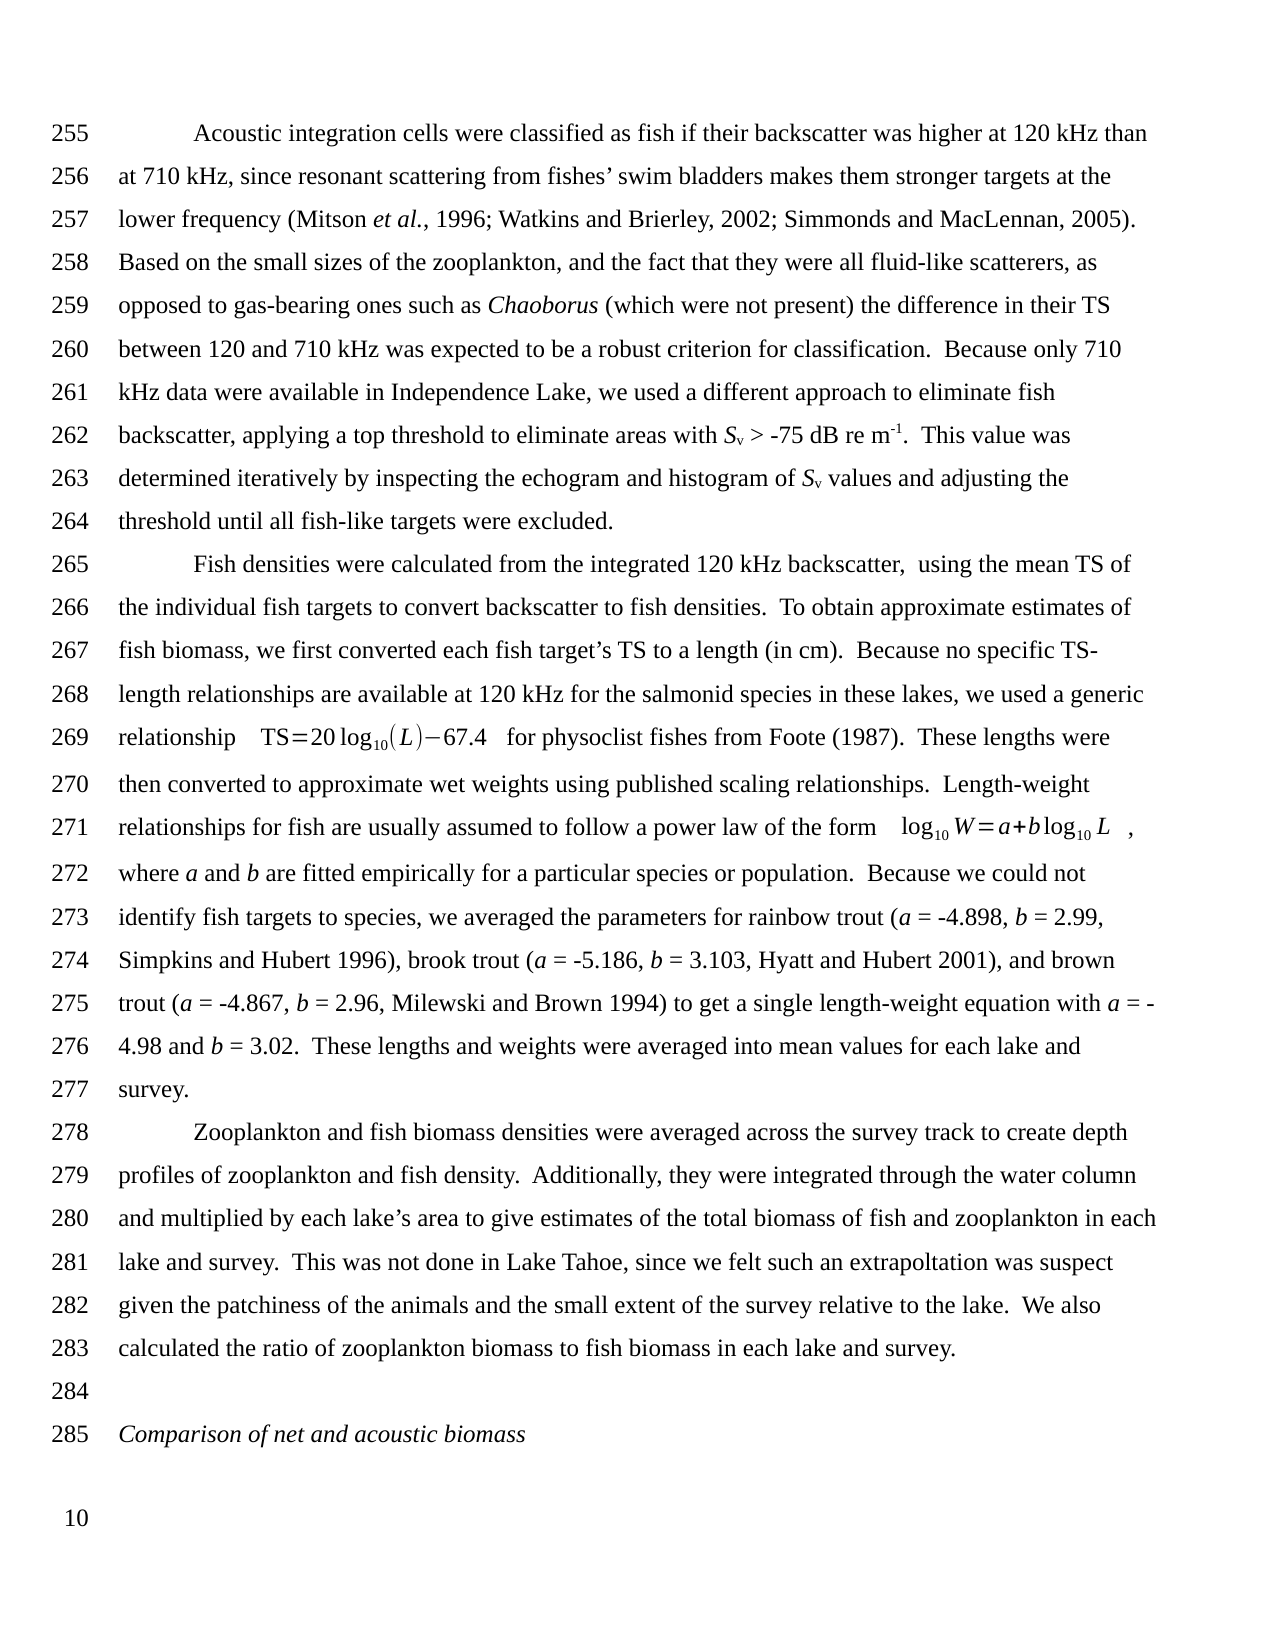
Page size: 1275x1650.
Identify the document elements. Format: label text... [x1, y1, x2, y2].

text Acoustic integration cells were classified as fish if their backscatter was higher at 120 kHz than at 710 kHz, since resonant scattering from fishes’ swim bladders makes them stronger targets at the lower frequency (Mitson et al., 1996; Watkins and Brierley, 2002; Simmonds and MacLennan, 2005)⁠. Based on the small sizes of the zooplankton, and the fact that they were all fluid-like scatterers, as opposed to gas-bearing ones such as Chaoborus (which were not present) the difference in their TS between 120 and 710 kHz was expected to be a robust criterion for classification. Because only 710 kHz data were available in Independence Lake, we used a different approach to eliminate fish backscatter, applying a top threshold to eliminate areas with Sv > -75 dB re m-1. This value was determined iteratively by inspecting the echogram and histogram of Sv values and adjusting the threshold until all fish-like targets were excluded. [118, 118, 1157, 535]
text Zooplankton and fish biomass densities were averaged across the survey track to create depth profiles of zooplankton and fish density. Additionally, they were integrated through the water column and multiplied by each lake’s area to give estimates of the total biomass of fish and zooplankton in each lake and survey. This was not done in Lake Tahoe, since we felt such an extrapoltation was suspect given the patchiness of the animals and the small extent of the survey relative to the lake. We also calculated the ratio of zooplankton biomass to fish biomass in each lake and survey. [118, 1117, 1157, 1362]
text Fish densities were calculated from the integrated 120 kHz backscatter, using the mean TS of the individual fish targets to convert backscatter to fish densities. To obtain approximate estimates of fish biomass, we first converted each fish target’s TS to a length (in cm). Because no specific TS-length relationships are available at 120 kHz for the salmonid species in these lakes, we used a generic relationship for physoclist fishes from Foote (1987)⁠. These lengths were then converted to approximate wet weights using published scaling relationships. Length-weight relationships for fish are usually assumed to follow a power law of the form , where a and b are fitted empirically for a particular species or population. Because we could not identify fish targets to species, we averaged the parameters for rainbow trout (a = -4.898, b = 2.99, Simpkins and Hubert 1996), brook trout (a = -5.186, b = 3.103, Hyatt and Hubert 2001), and brown trout (a = -4.867, b = 2.96, Milewski and Brown 1994) to get a single length-weight equation with a = -4.98 and b = 3.02. These lengths and weights were averaged into mean values for each lake and survey. [118, 549, 1157, 1103]
text Comparison of net and acoustic biomass [118, 1419, 1157, 1448]
